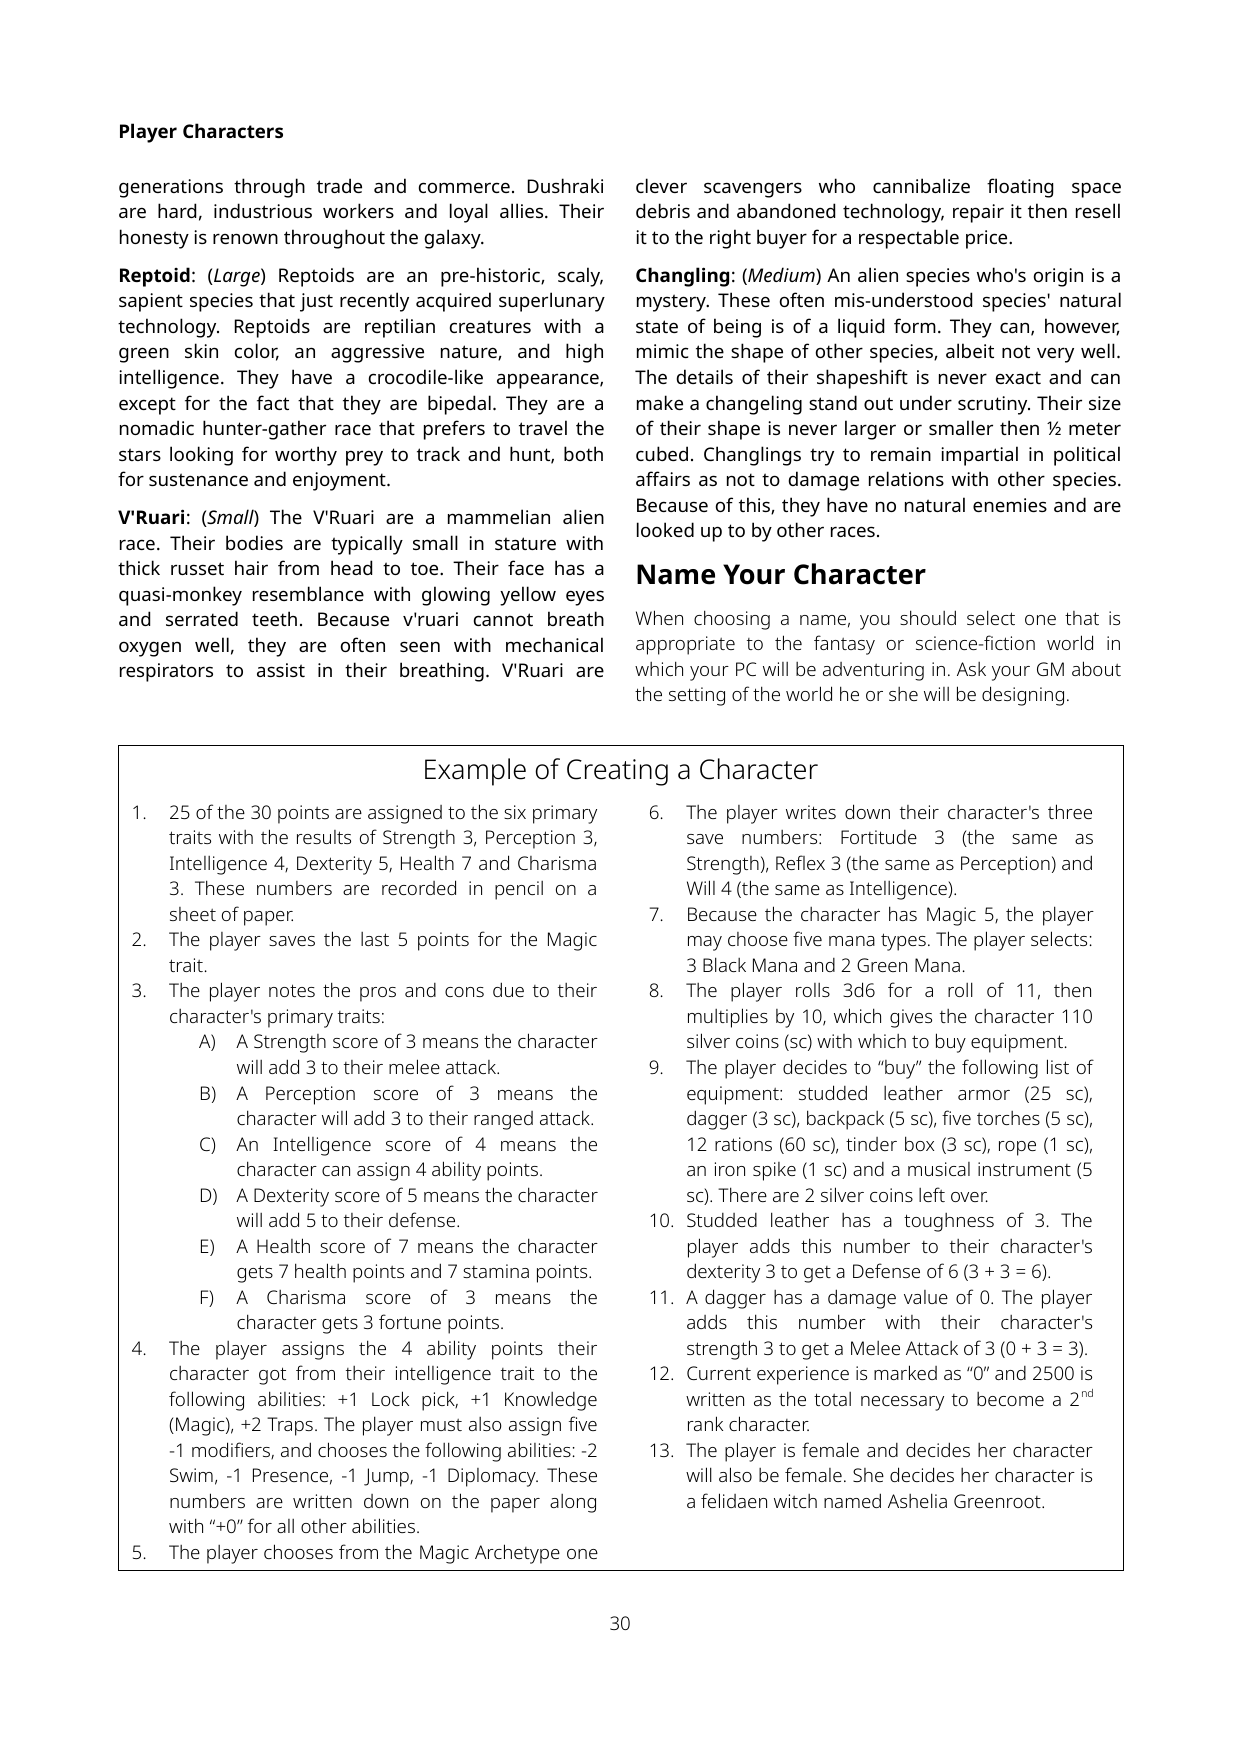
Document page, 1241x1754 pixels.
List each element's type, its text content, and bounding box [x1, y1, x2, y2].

table_cell 25 of the 30 points are assigned to the six primary traits with the results of Strength 3, Perception 3, Intelligence 4, Dexterity 5, Health 7 and Charisma 3. These numbers are recorded in pencil on a sheet of paper. The player saves the last 5 points for the Magic trait. The player notes the pros and cons due to their character's primary traits: A Strength score of 3 means the character will add 3 to their melee attack. A Perception score of 3 means the character will add 3 to their ranged attack. An Intelligence score of 4 means the character can assign 4 ability points. A Dexterity score of 5 means the character will add 5 to their defense. A Health score of 7 means the character gets 7 health points and 7 stamina points. A Charisma score of 3 means the character gets 3 fortune points. The player assigns the 4 ability points their character got from their intelligence trait to the following abilities: +1 Lock pick, +1 Knowledge (Magic), +2 Traps. The player must also assign five -1 modifiers, and chooses the following abilities: -2 Swim, -1 Presence, -1 Jump, -1 Diplomacy. These numbers are written down on the paper along with “+0” for all other abilities. The player chooses from the Magic Archetype one [119, 793, 604, 1570]
text generations through trade and commerce. Dushraki are hard, industrious workers and loyal allies. Their honesty is renown throughout the galaxy. [118, 173, 605, 250]
text Changling: (Medium) An alien species who's origin is a mystery. These often mis-understood species' natural state of being is of a liquid form. They can, however, mimic the shape of other species, albeit not very well. The details of their shapeshift is never exact and can make a changeling stand out under scrutiny. Their size of their shape is never larger or smaller then ½ meter cubed. Changlings try to remain impartial in political affairs as not to damage relations with other species. Because of this, they have no natural enemies and are looked up to by other races. [635, 262, 1122, 543]
table_cell [604, 793, 635, 1570]
table_cell The player writes down their character's three save numbers: Fortitude 3 (the same as Strength), Reflex 3 (the same as Perception) and Will 4 (the same as Intelligence). Because the character has Magic 5, the player may choose five mana types. The player selects: 3 Black Mana and 2 Green Mana. The player rolls 3d6 for a roll of 11, then multiplies by 10, which gives the character 110 silver coins (sc) with which to buy equipment. The player decides to “buy” the following list of equipment: studded leather armor (25 sc), dagger (3 sc), backpack (5 sc), five torches (5 sc), 12 rations (60 sc), tinder box (3 sc), rope (1 sc), an iron spike (1 sc) and a musical instrument (5 sc). There are 2 silver coins left over. Studded leather has a toughness of 3. The player adds this number to their character's dexterity 3 to get a Defense of 6 (3 + 3 = 6). A dagger has a damage value of 0. The player adds this number with their character's strength 3 to get a Melee Attack of 3 (0 + 3 = 3). Current experience is marked as “0” and 2500 is written as the total necessary to become a 2nd rank character. The player is female and decides her character will also be female. She decides her character is a felidaen witch named Ashelia Greenroot. [635, 793, 1099, 1570]
table_cell [1099, 793, 1123, 1570]
text clever scavengers who cannibalize floating space debris and abandoned technology, repair it then resell it to the right buyer for a respectable price. [635, 173, 1122, 250]
table_header Example of Creating a Character [119, 746, 1123, 793]
text Reptoid: (Large) Reptoids are an pre-historic, scaly, sapient species that just recently acquired superlunary technology. Reptoids are reptilian creatures with a green skin color, an aggressive nature, and high intelligence. They have a crocodile-like appearance, except for the fact that they are bipedal. They are a nomadic hunter-gather race that prefers to travel the stars looking for worthy prey to track and hunt, both for sustenance and enjoyment. [118, 262, 605, 492]
text Name Your Character [635, 555, 1122, 592]
text V'Ruari: (Small) The V'Ruari are a mammelian alien race. Their bodies are typically small in stature with thick russet hair from head to toe. Their face has a quasi-monkey resemblance with glowing yellow eyes and serrated teeth. Because v'ruari cannot breath oxygen well, they are often seen with mechanical respirators to assist in their breathing. V'Ruari are [118, 504, 605, 683]
text When choosing a name, you should select one that is appropriate to the fantasy or science-fiction world in which your PC will be adventuring in. Ask your GM about the setting of the world he or she will be designing. [635, 605, 1122, 707]
